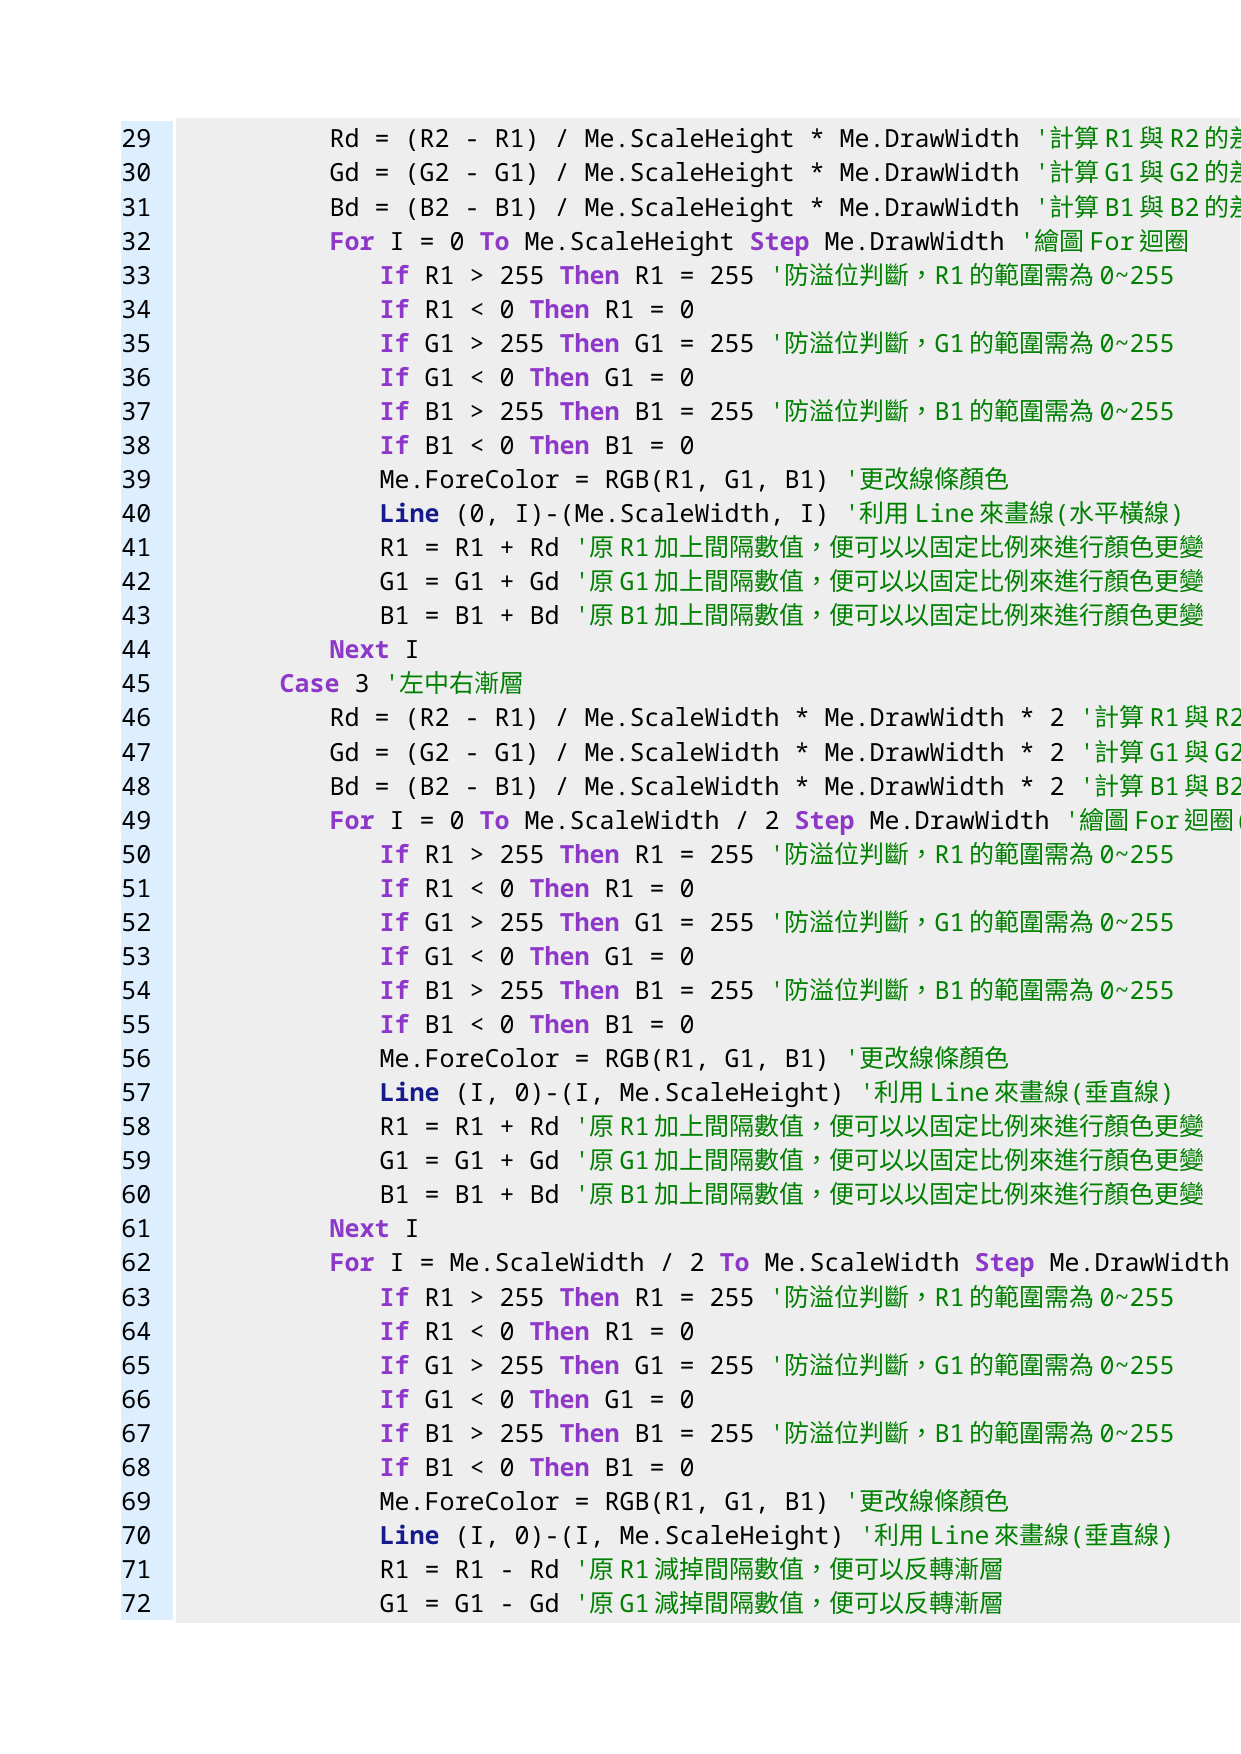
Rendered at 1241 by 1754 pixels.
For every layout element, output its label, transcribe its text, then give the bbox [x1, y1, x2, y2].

table_header Sub LineGradient(ByVal R1 As Single, G1 As Single, B1 As Single, R2 As Single, G2 As Single, B2 As Single, Types As Integer) '線性漸層副程式 'R1,G1,B1為起始的RGB顏色值，R2,G2,B2為終止的RGB顏色值，Types為漸層類型(1~5) Me.ScaleMode = 1 '以Twip為單位 Me.AutoRedraw = True '開啟自動重繪 Me.DrawWidth = 1 '愈小品質愈好，但愈LAG Dim Rd As Single, Gd As Single, Bd As Single '儲存RGB的單位差值 Dim I As Integer 'I為For迴圈的計次變數 Select Case Types Case 1 '左到右漸層 Rd = (R2 - R1) / Me.ScaleWidth * Me.DrawWidth '計算R1與R2的差值，看它每個間隔差了多少數值 Gd = (G2 - G1) / Me.ScaleWidth * Me.DrawWidth '計算G1與G2的差值，看它每個間隔差了多少數值 Bd = (B2 - B1) / Me.ScaleWidth * Me.DrawWidth '計算B1與B2的差值，看它每個間隔差了多少數值 For I = 0 To Me.ScaleWidth Step Me.DrawWidth '繪圖For迴圈 If R1 > 255 Then R1 = 255 '防溢位判斷，R1的範圍需為0~255 If R1 < 0 Then R1 = 0 If G1 > 255 Then G1 = 255 '防溢位判斷，G1的範圍需為0~255 If G1 < 0 Then G1 = 0 If B1 > 255 Then B1 = 255 '防溢位判斷，B1的範圍需為0~255 If B1 < 0 Then B1 = 0 Me.ForeColor = RGB(R1, G1, B1) '更改線條顏色 Line (I, 0)-(I, Me.ScaleHeight) '利用Line來畫線(垂直線) R1 = R1 + Rd '原R1加上間隔數值，便可以以固定比例來進行顏色更變 G1 = G1 + Gd '原G1加上間隔數值，便可以以固定比例來進行顏色更變 B1 = B1 + Bd '原B1加上間隔數值，便可以以固定比例來進行顏色更變 Next I Case 2 '上到下漸層 Rd = (R2 - R1) / Me.ScaleHeight * Me.DrawWidth '計算R1與R2的差值，看它每個間隔差了多少數值 Gd = (G2 - G1) / Me.ScaleHeight * Me.DrawWidth '計算G1與G2的差值，看它每個間隔差了多少數值 Bd = (B2 - B1) / Me.ScaleHeight * Me.DrawWidth '計算B1與B2的差值，看它每個間隔差了多少數值 For I = 0 To Me.ScaleHeight Step Me.DrawWidth '繪圖For迴圈 If R1 > 255 Then R1 = 255 '防溢位判斷，R1的範圍需為0~255 If R1 < 0 Then R1 = 0 If G1 > 255 Then G1 = 255 '防溢位判斷，G1的範圍需為0~255 If G1 < 0 Then G1 = 0 If B1 > 255 Then B1 = 255 '防溢位判斷，B1的範圍需為0~255 If B1 < 0 Then B1 = 0 Me.ForeColor = RGB(R1, G1, B1) '更改線條顏色 Line (0, I)-(Me.ScaleWidth, I) '利用Line來畫線(水平橫線) R1 = R1 + Rd '原R1加上間隔數值，便可以以固定比例來進行顏色更變 G1 = G1 + Gd '原G1加上間隔數值，便可以以固定比例來進行顏色更變 B1 = B1 + Bd '原B1加上間隔數值，便可以以固定比例來進行顏色更變 Next I Case 3 '左中右漸層 Rd = (R2 - R1) / Me.ScaleWidth * Me.DrawWidth * 2 '計算R1與R2的差值，看它每個間隔差了多少數值(算到中間部分，故Me.ScaleWidth要先除2，即Rd乘2) Gd = (G2 - G1) / Me.ScaleWidth * Me.DrawWidth * 2 '計算G1與G2的差值，看它每個間隔差了多少數值(算到中間部分，故Me.ScaleWidth要先除2，即Gd乘2) Bd = (B2 - B1) / Me.ScaleWidth * Me.DrawWidth * 2 '計算B1與B2的差值，看它每個間隔差了多少數值(算到中間部分，故Me.ScaleWidth要先除2，即Bd乘2) For I = 0 To Me.ScaleWidth / 2 Step Me.DrawWidth '繪圖For迴圈(到Me.ScaleWidth的一半) If R1 > 255 Then R1 = 255 '防溢位判斷，R1的範圍需為0~255 If R1 < 0 Then R1 = 0 If G1 > 255 Then G1 = 255 '防溢位判斷，G1的範圍需為0~255 If G1 < 0 Then G1 = 0 If B1 > 255 Then B1 = 255 '防溢位判斷，B1的範圍需為0~255 If B1 < 0 Then B1 = 0 Me.ForeColor = RGB(R1, G1, B1) '更改線條顏色 Line (I, 0)-(I, Me.ScaleHeight) '利用Line來畫線(垂直線) R1 = R1 + Rd '原R1加上間隔數值，便可以以固定比例來進行顏色更變 G1 = G1 + Gd '原G1加上間隔數值，便可以以固定比例來進行顏色更變 B1 = B1 + Bd '原B1加上間隔數值，便可以以固定比例來進行顏色更變 Next I For I = Me.ScaleWidth / 2 To Me.ScaleWidth Step Me.DrawWidth '繪圖For迴圈(從Me.ScaleWidth的一半到Me.ScaleWidth，反轉漸層) If R1 > 255 Then R1 = 255 '防溢位判斷，R1的範圍需為0~255 If R1 < 0 Then R1 = 0 If G1 > 255 Then G1 = 255 '防溢位判斷，G1的範圍需為0~255 If G1 < 0 Then G1 = 0 If B1 > 255 Then B1 = 255 '防溢位判斷，B1的範圍需為0~255 If B1 < 0 Then B1 = 0 Me.ForeColor = RGB(R1, G1, B1) '更改線條顏色 Line (I, 0)-(I, Me.ScaleHeight) '利用Line來畫線(垂直線) R1 = R1 - Rd '原R1減掉間隔數值，便可以反轉漸層 G1 = G1 - Gd '原G1減掉間隔數值，便可以反轉漸層 B1 = B1 - Bd '原B1減掉間隔數值，便可以反轉漸層 Next I Case 4 '上中下漸層 Rd = (R2 - R1) / Me.ScaleHeight * Me.DrawWidth * 2 '計算R1與R2的差值，看它每個間隔差了多少數值(算到中間部分，故Me.ScaleHeight要先除2，即Rd乘2) Gd = (G2 - G1) / Me.ScaleHeight * Me.DrawWidth * 2 '計算G1與G2的差值，看它每個間隔差了多少數值(算到中間部分，故Me.ScaleWidth要先除2，即Gd乘2) Bd = (B2 - B1) / Me.ScaleHeight * Me.DrawWidth * 2 '計算B1與B2的差值，看它每個間隔差了多少數值(算到中間部分，故Me.ScaleWidth要先除2，即Bd乘2) For I = 0 To Me.ScaleHeight / 2 Step Me.DrawWidth '繪圖For迴圈(到Me.ScaleHeight的一半) If R1 > 255 Then R1 = 255 '防溢位判斷，R1的範圍需為0~255 If R1 < 0 Then R1 = 0 If G1 > 255 Then G1 = 255 '防溢位判斷，G1的範圍需為0~255 If G1 < 0 Then G1 = 0 If B1 > 255 Then B1 = 255 '防溢位判斷，B1的範圍需為0~255 If B1 < 0 Then B1 = 0 Me.ForeColor = RGB(R1, G1, B1) '更改線條顏色 Line (0, I)-(Me.ScaleWidth, I) '利用Line來畫線(水平橫線) R1 = R1 + Rd '原R1加上間隔數值，便可以以固定比例來進行顏色更變 G1 = G1 + Gd '原G1加上間隔數值，便可以以固定比例來進行顏色更變 B1 = B1 + Bd '原B1加上間隔數值，便可以以固定比例來進行顏色更變 Next I For I = Me.ScaleHeight / 2 To Me.ScaleHeight Step Me.DrawWidth '繪圖For迴圈(從Me.ScaleHeight的一半到Me.ScaleHeight，反轉漸層) If R1 > 255 Then R1 = 255 '防溢位判斷，R1的範圍需為0~255 If R1 < 0 Then R1 = 0 If G1 > 255 Then G1 = 255 '防溢位判斷，G1的範圍需為0~255 If G1 < 0 Then G1 = 0 If B1 > 255 Then B1 = 255 '防溢位判斷，B1的範圍需為0~255 If B1 < 0 Then B1 = 0 Me.ForeColor = RGB(R1, G1, B1) '更改線條顏色 Line (0, I)-(Me.ScaleWidth, I) '利用Line來畫線(水平橫線) R1 = R1 - Rd '原R1減掉間隔數值，便可以反轉漸層 G1 = G1 - Gd '原G1減掉間隔數值，便可以反轉漸層 B1 = B1 - Bd '原B1減掉間隔數值，便可以反轉漸層 Next I Case 5 '亂數漸層 Randomize Timer '時間亂數種子 Call LineGradient(Int(Rnd * 255 + 1), Int(Rnd * 255 + 1), Int(Rnd * 255 + 1), Int(Rnd * 255 + 1), Int(Rnd * 255 + 1), Int(Rnd * 255 + 1), Int(Rnd * 4 + 1)) '再呼叫LineGradient，引數為亂數 End Select End Sub [176, 118, 1240, 1623]
table_header 29 30 31 32 33 34 35 36 37 38 39 40 41 42 43 44 45 46 47 48 49 50 51 52 53 54 55 56 57 58 59 60 61 62 63 64 65 66 67 68 69 70 71 72 [118, 118, 176, 1623]
